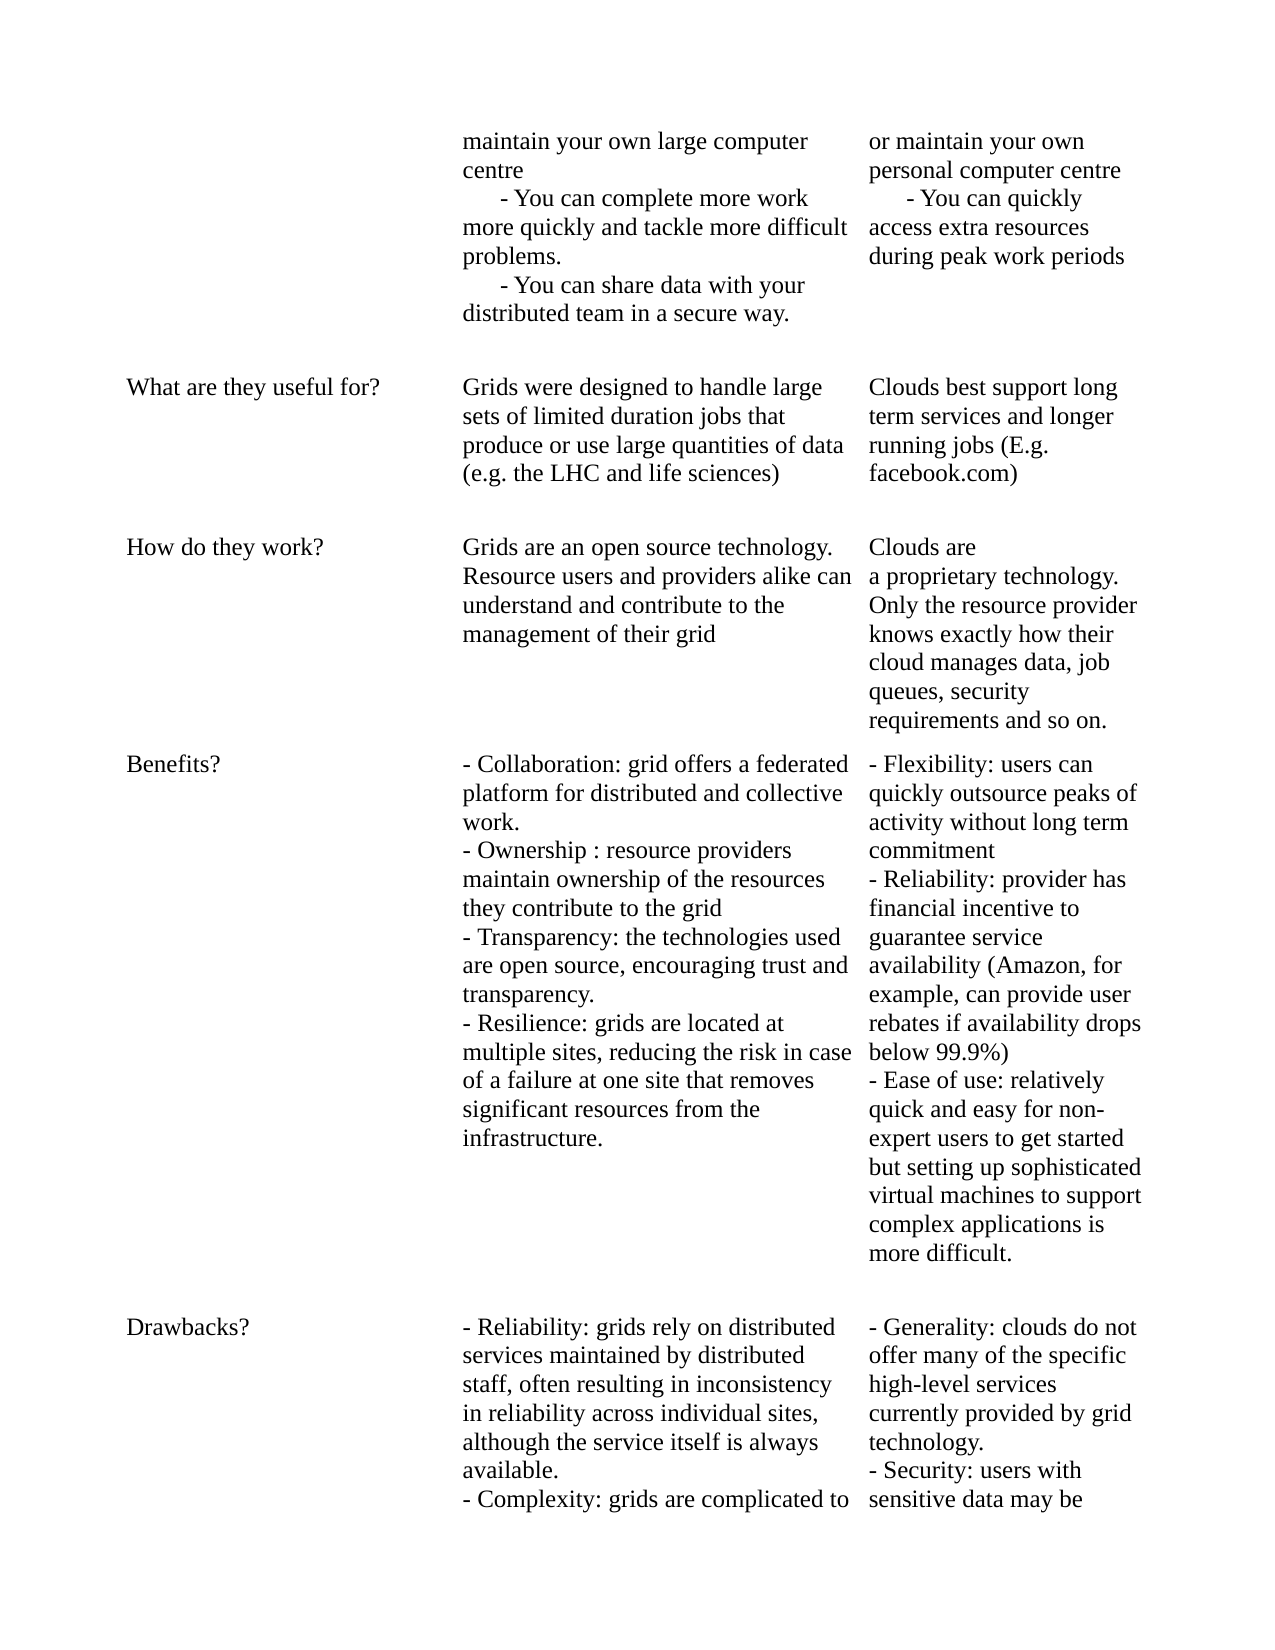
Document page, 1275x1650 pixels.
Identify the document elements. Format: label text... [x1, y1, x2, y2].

table_cell Grids are an open source technology. Resource users and providers alike can understand and contribute to the management of their grid [455, 525, 861, 741]
table_cell Benefits? [118, 741, 455, 1304]
table_cell maintain your own large computer centre - You can complete more work more quickly and tackle more difficult problems. - You can share data with your distributed team in a secure way. [455, 118, 861, 364]
table_cell or maintain your own personal computer centre - You can quickly access extra resources during peak work periods [861, 118, 1157, 364]
table_cell What are they useful for? [118, 365, 455, 524]
table_cell How do they work? [118, 525, 455, 741]
table_cell Drawbacks? [118, 1304, 455, 1521]
table_cell - Generality: clouds do not offer many of the specific high-level services currently provided by grid technology. - Security: users with sensitive data may be [861, 1304, 1157, 1521]
table_cell [118, 118, 455, 364]
table_cell - Flexibility: users can quickly outsource peaks of activity without long term commitment - Reliability: provider has financial incentive to guarantee service availability (Amazon, for example, can provide user rebates if availability drops below 99.9%) - Ease of use: relatively quick and easy for non-expert users to get started but setting up sophisticated virtual machines to support complex applications is more difficult. [861, 741, 1157, 1304]
table_cell Clouds are a proprietary technology. Only the resource provider knows exactly how their cloud manages data, job queues, security requirements and so on. [861, 525, 1157, 741]
table_cell - Reliability: grids rely on distributed services maintained by distributed staff, often resulting in inconsistency in reliability across individual sites, although the service itself is always available. - Complexity: grids are complicated to [455, 1304, 861, 1521]
table_cell - Collaboration: grid offers a federated platform for distributed and collective work. - Ownership : resource providers maintain ownership of the resources they contribute to the grid - Transparency: the technologies used are open source, encouraging trust and transparency. - Resilience: grids are located at multiple sites, reducing the risk in case of a failure at one site that removes significant resources from the infrastructure. [455, 741, 861, 1304]
table_cell Grids were designed to handle large sets of limited duration jobs that produce or use large quantities of data (e.g. the LHC and life sciences) [455, 365, 861, 524]
table_cell Clouds best support long term services and longer running jobs (E.g. facebook.com) [861, 365, 1157, 524]
